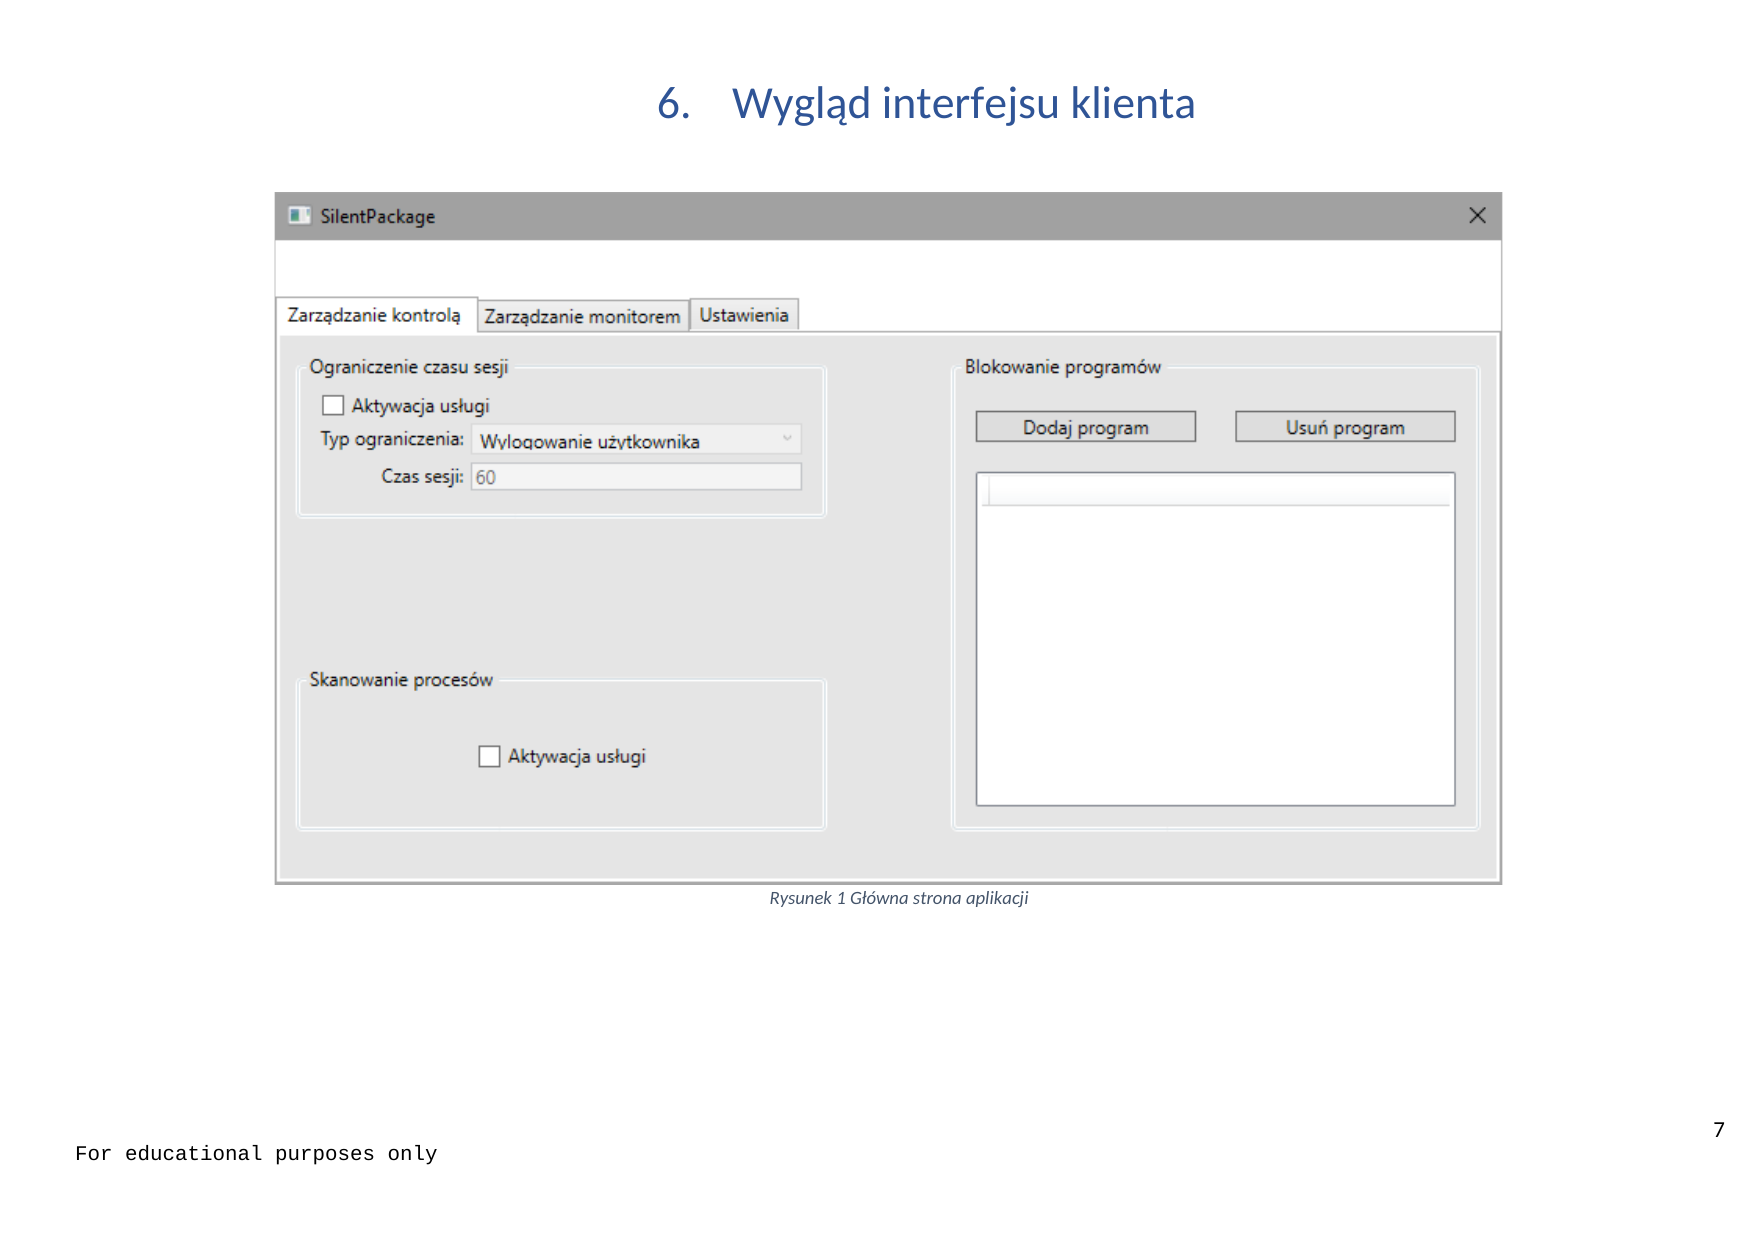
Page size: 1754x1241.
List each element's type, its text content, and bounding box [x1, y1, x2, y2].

text Rysunek 1 Główna strona aplikacji [75, 886, 1725, 909]
list Wygląd interfejsu klienta [149, 74, 1725, 130]
